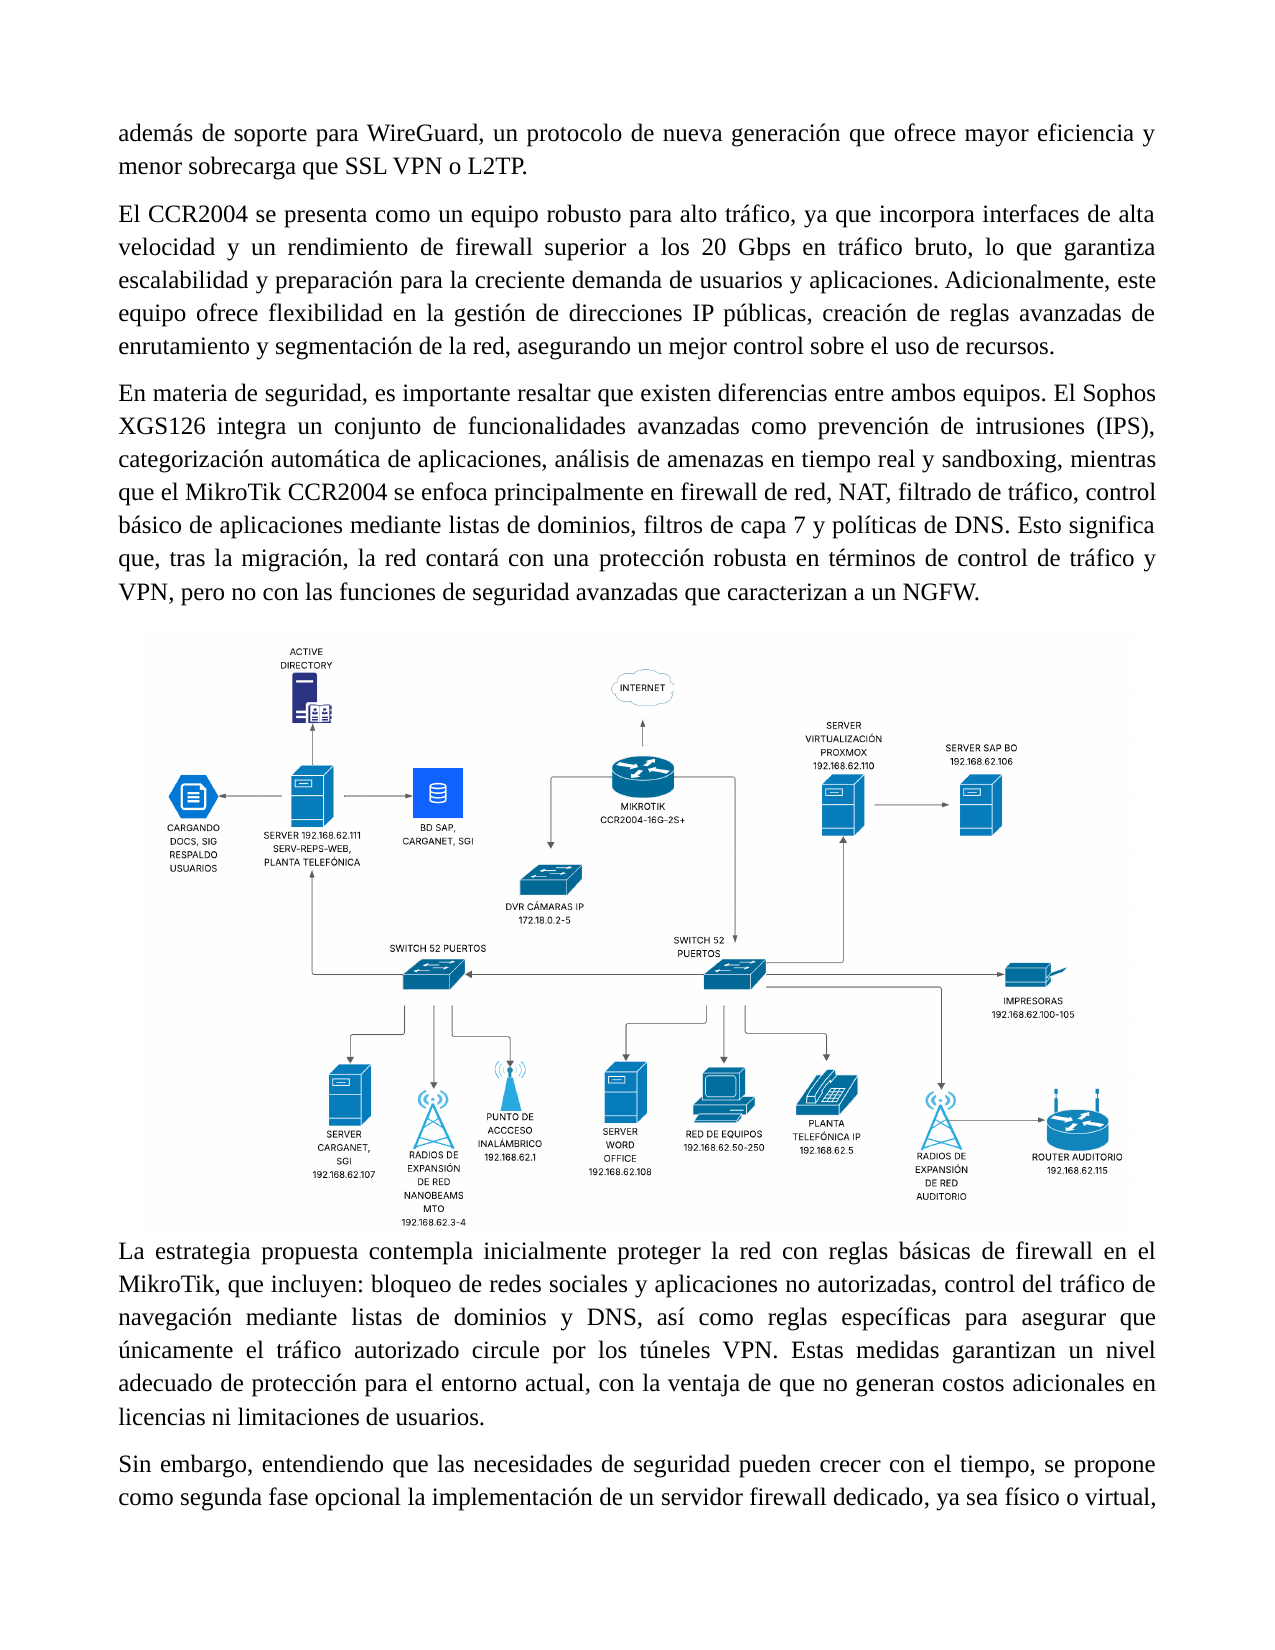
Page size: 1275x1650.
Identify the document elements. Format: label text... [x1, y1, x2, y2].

picture [140, 627, 1136, 1233]
text Sin embargo, entendiendo que las necesidades de seguridad pueden crecer con el tiempo, se propone como segunda fase opcional la implementación de un servidor firewall dedicado, ya sea físico o virtual, [118, 1449, 1157, 1511]
text además de soporte para WireGuard, un protocolo de nueva generación que ofrece mayor eficiencia y menor sobrecarga que SSL VPN o L2TP. [118, 118, 1157, 180]
text La estrategia propuesta contempla inicialmente proteger la red con reglas básicas de firewall en el MikroTik, que incluyen: bloqueo de redes sociales y aplicaciones no autorizadas, control del tráfico de navegación mediante listas de dominios y DNS, así como reglas específicas para asegurar que únicamente el tráfico autorizado circule por los túneles VPN. Estas medidas garantizan un nivel adecuado de protección para el entorno actual, con la ventaja de que no generan costos adicionales en licencias ni limitaciones de usuarios. [118, 624, 1157, 1430]
text En materia de seguridad, es importante resaltar que existen diferencias entre ambos equipos. El Sophos XGS126 integra un conjunto de funcionalidades avanzadas como prevención de intrusiones (IPS), categorización automática de aplicaciones, análisis de amenazas en tiempo real y sandboxing, mientras que el MikroTik CCR2004 se enfoca principalmente en firewall de red, NAT, filtrado de tráfico, control básico de aplicaciones mediante listas de dominios, filtros de capa 7 y políticas de DNS. Esto significa que, tras la migración, la red contará con una protección robusta en términos de control de tráfico y VPN, pero no con las funciones de seguridad avanzadas que caracterizan a un NGFW. [118, 378, 1157, 605]
text El CCR2004 se presenta como un equipo robusto para alto tráfico, ya que incorpora interfaces de alta velocidad y un rendimiento de firewall superior a los 20 Gbps en tráfico bruto, lo que garantiza escalabilidad y preparación para la creciente demanda de usuarios y aplicaciones. Adicionalmente, este equipo ofrece flexibilidad en la gestión de direcciones IP públicas, creación de reglas avanzadas de enrutamiento y segmentación de la red, asegurando un mejor control sobre el uso de recursos. [118, 199, 1157, 359]
